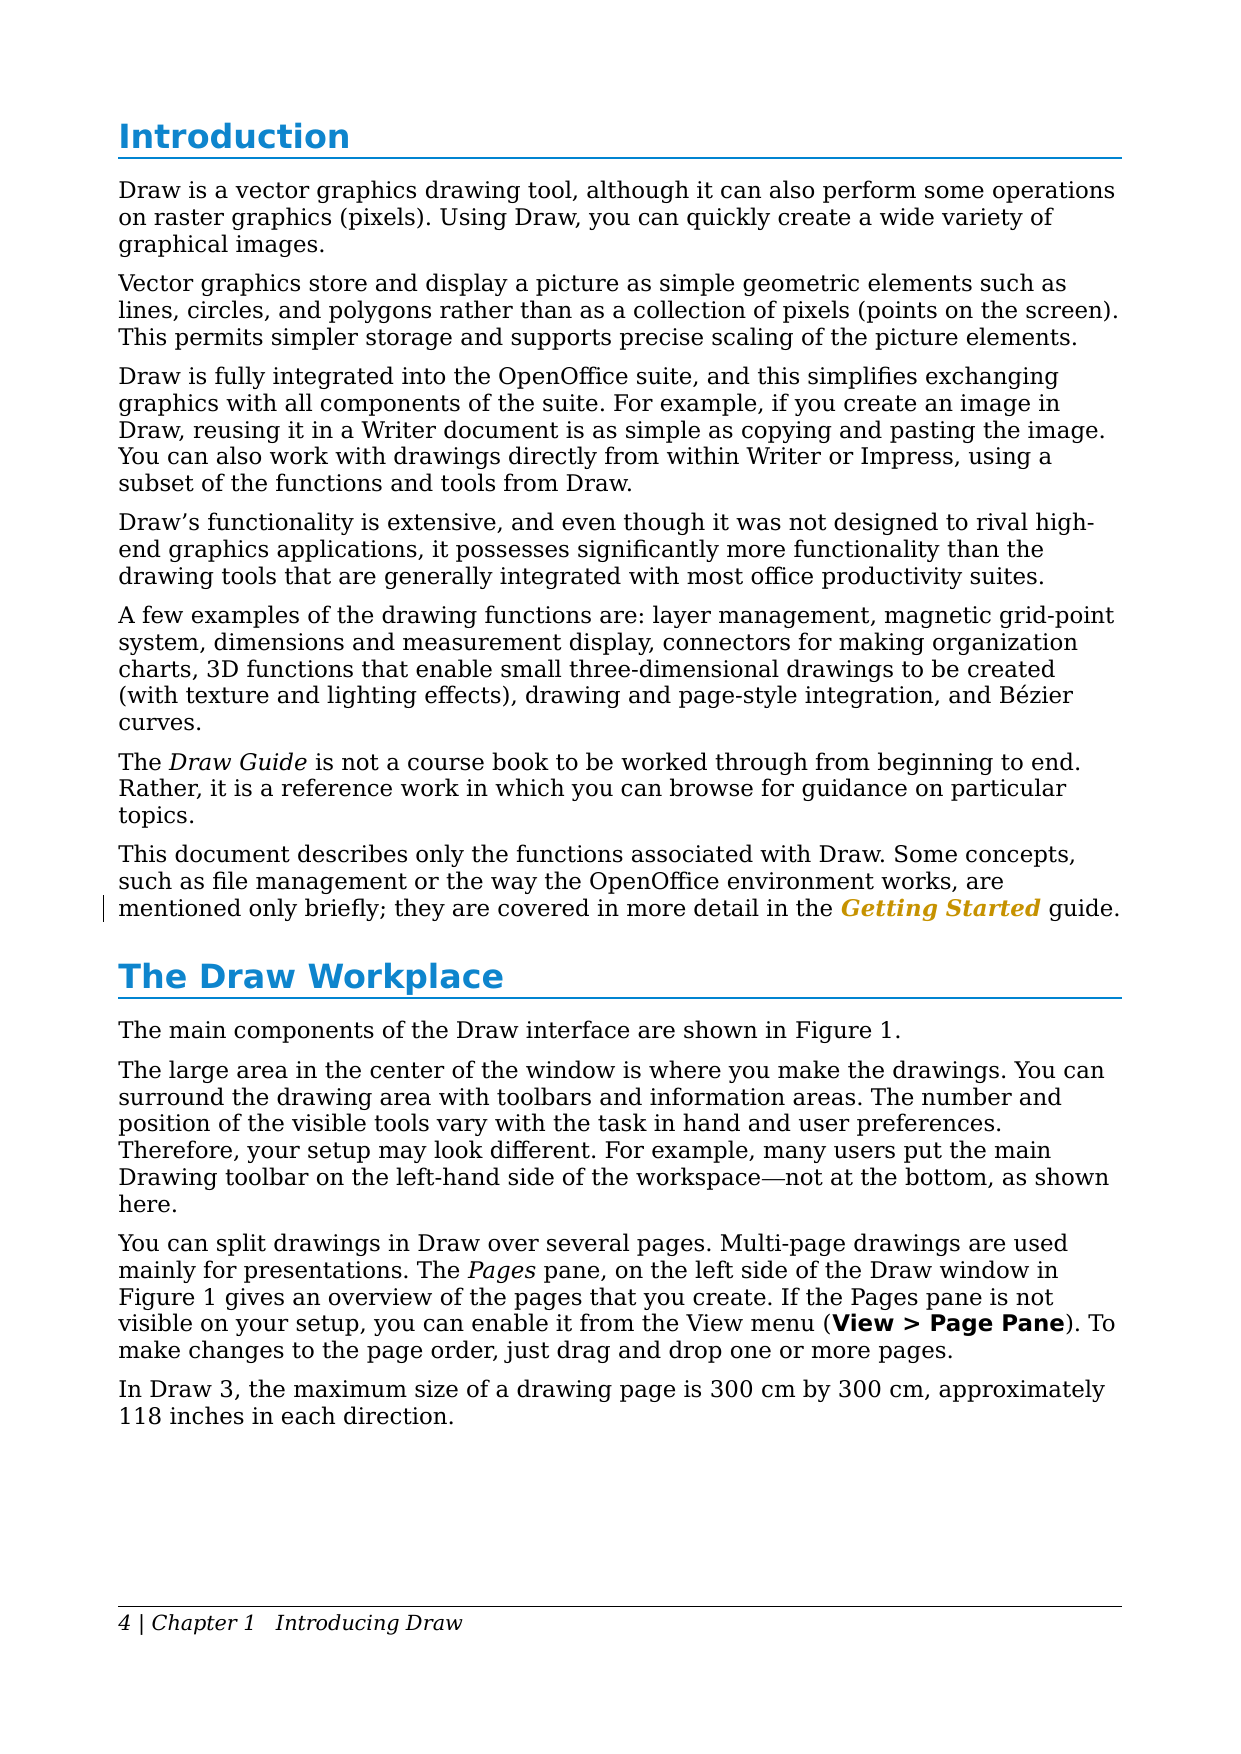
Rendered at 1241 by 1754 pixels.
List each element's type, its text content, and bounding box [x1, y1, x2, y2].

text This document describes only the functions associated with Draw. Some concepts, such as file management or the way the OpenOffice environment works, are mentioned only briefly; they are covered in more detail in the Getting Started guide. [118, 842, 1122, 922]
text The large area in the center of the window is where you make the drawings. You can surround the drawing area with toolbars and information areas. The number and position of the visible tools vary with the task in hand and user preferences. Therefore, your setup may look different. For example, many users put the main Drawing toolbar on the left-hand side of the workspace—not at the bottom, as shown here. [118, 1057, 1122, 1218]
text A few examples of the drawing functions are: layer management, magnetic grid-point system, dimensions and measurement display, connectors for making organization charts, 3D functions that enable small three-dimensional drawings to be created (with texture and lighting effects), drawing and page-style integration, and Bézier curves. [118, 602, 1122, 736]
text Draw is fully integrated into the OpenOffice suite, and this simplifies exchanging graphics with all components of the suite. For example, if you create an image in Draw, reusing it in a Writer document is as simple as copying and pasting the image. You can also work with drawings directly from within Writer or Impress, using a subset of the functions and tools from Draw. [118, 363, 1122, 497]
text The main components of the Draw interface are shown in Figure 1. [118, 1018, 1122, 1044]
subtitle The Draw Workplace [118, 958, 1122, 997]
text Draw’s functionality is extensive, and even though it was not designed to rival high-end graphics applications, it possesses significantly more functionality than the drawing tools that are generally integrated with most office productivity suites. [118, 509, 1122, 590]
text The Draw Guide is not a course book to be worked through from beginning to end. Rather, it is a reference work in which you can browse for guidance on particular topics. [118, 749, 1122, 829]
subtitle Introduction [118, 118, 1122, 157]
text Vector graphics store and display a picture as simple geometric elements such as lines, circles, and polygons rather than as a collection of pixels (points on the screen). This permits simpler storage and supports precise scaling of the picture elements. [118, 270, 1122, 351]
text Draw is a vector graphics drawing tool, although it can also perform some operations on raster graphics (pixels). Using Draw, you can quickly create a wide variety of graphical images. [118, 178, 1122, 258]
text You can split drawings in Draw over several pages. Multi-page drawings are used mainly for presentations. The Pages pane, on the left side of the Draw window in Figure 1 gives an overview of the pages that you create. If the Pages pane is not visible on your setup, you can enable it from the View menu (View > Page Pane). To make changes to the page order, just drag and drop one or more pages. [118, 1230, 1122, 1364]
text In Draw 3, the maximum size of a drawing page is 300 cm by 300 cm, approximately 118 inches in each direction. [118, 1376, 1122, 1430]
